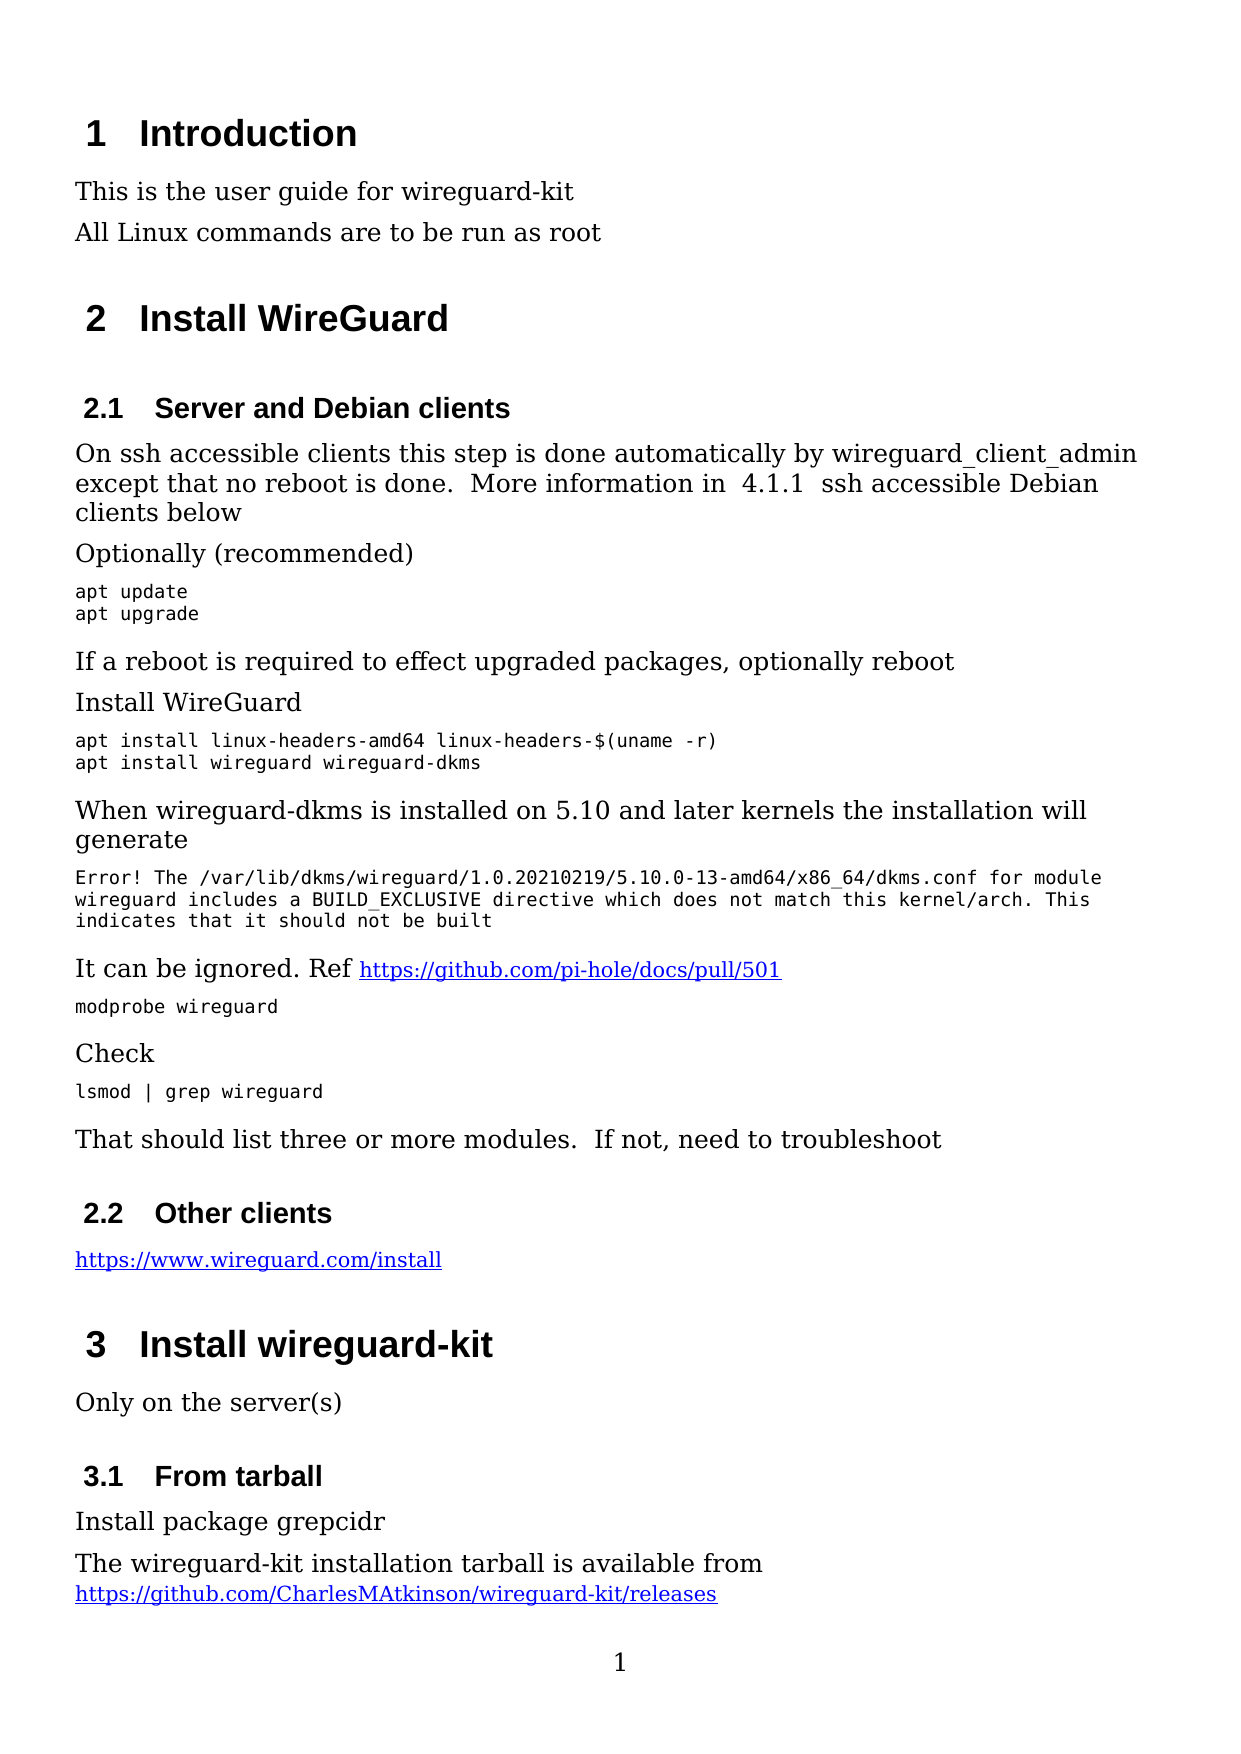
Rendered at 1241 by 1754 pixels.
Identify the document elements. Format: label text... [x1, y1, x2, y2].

text Install WireGuard [75, 689, 1166, 718]
text All Linux commands are to be run as root [75, 218, 1166, 248]
text If a reboot is required to effect upgraded packages, optionally reboot [75, 647, 1166, 676]
subtitle From tarball [75, 1459, 1166, 1492]
text The wireguard-kit installation tarball is available from https://github.com/CharlesMAtkinson/wireguard-kit/releases [75, 1549, 1166, 1607]
text modprobe wireguard [75, 996, 1166, 1018]
text It can be ignored. Ref https://github.com/pi-hole/docs/pull/501 [75, 954, 1166, 983]
text Install package grepcidr [75, 1507, 1166, 1536]
text That should list three or more modules. If not, need to troubleshoot [75, 1125, 1166, 1154]
text apt install linux-headers-amd64 linux-headers-$(uname -r) [75, 730, 1166, 752]
text https://www.wireguard.com/install [75, 1244, 1166, 1273]
subtitle Server and Debian clients [75, 392, 1166, 425]
text Error! The /var/lib/dkms/wireguard/1.0.20210219/5.10.0-13-amd64/x86_64/dkms.conf for module wireguard includes a BUILD_EXCLUSIVE directive which does not match this kernel/arch. This indicates that it should not be built [75, 867, 1166, 932]
text On ssh accessible clients this step is done automatically by wireguard_client_admin except that no reboot is done. More information in 4.1.1 ssh accessible Debian clients below [75, 440, 1166, 527]
text Optionally (recommended) [75, 540, 1166, 569]
subtitle Install wireguard-kit [75, 1323, 1166, 1365]
text Only on the server(s) [75, 1388, 1166, 1417]
text apt upgrade [75, 603, 1166, 625]
subtitle Install WireGuard [75, 298, 1166, 339]
text lsmod | grep wireguard [75, 1081, 1166, 1103]
text apt install wireguard wireguard-dkms [75, 752, 1166, 774]
subtitle Introduction [75, 112, 1166, 154]
text This is the user guide for wireguard-kit [75, 177, 1166, 206]
text apt update [75, 581, 1166, 603]
text Check [75, 1040, 1166, 1069]
text When wireguard-dkms is installed on 5.10 and later kernels the installation will generate [75, 796, 1166, 854]
subtitle Other clients [75, 1197, 1166, 1229]
